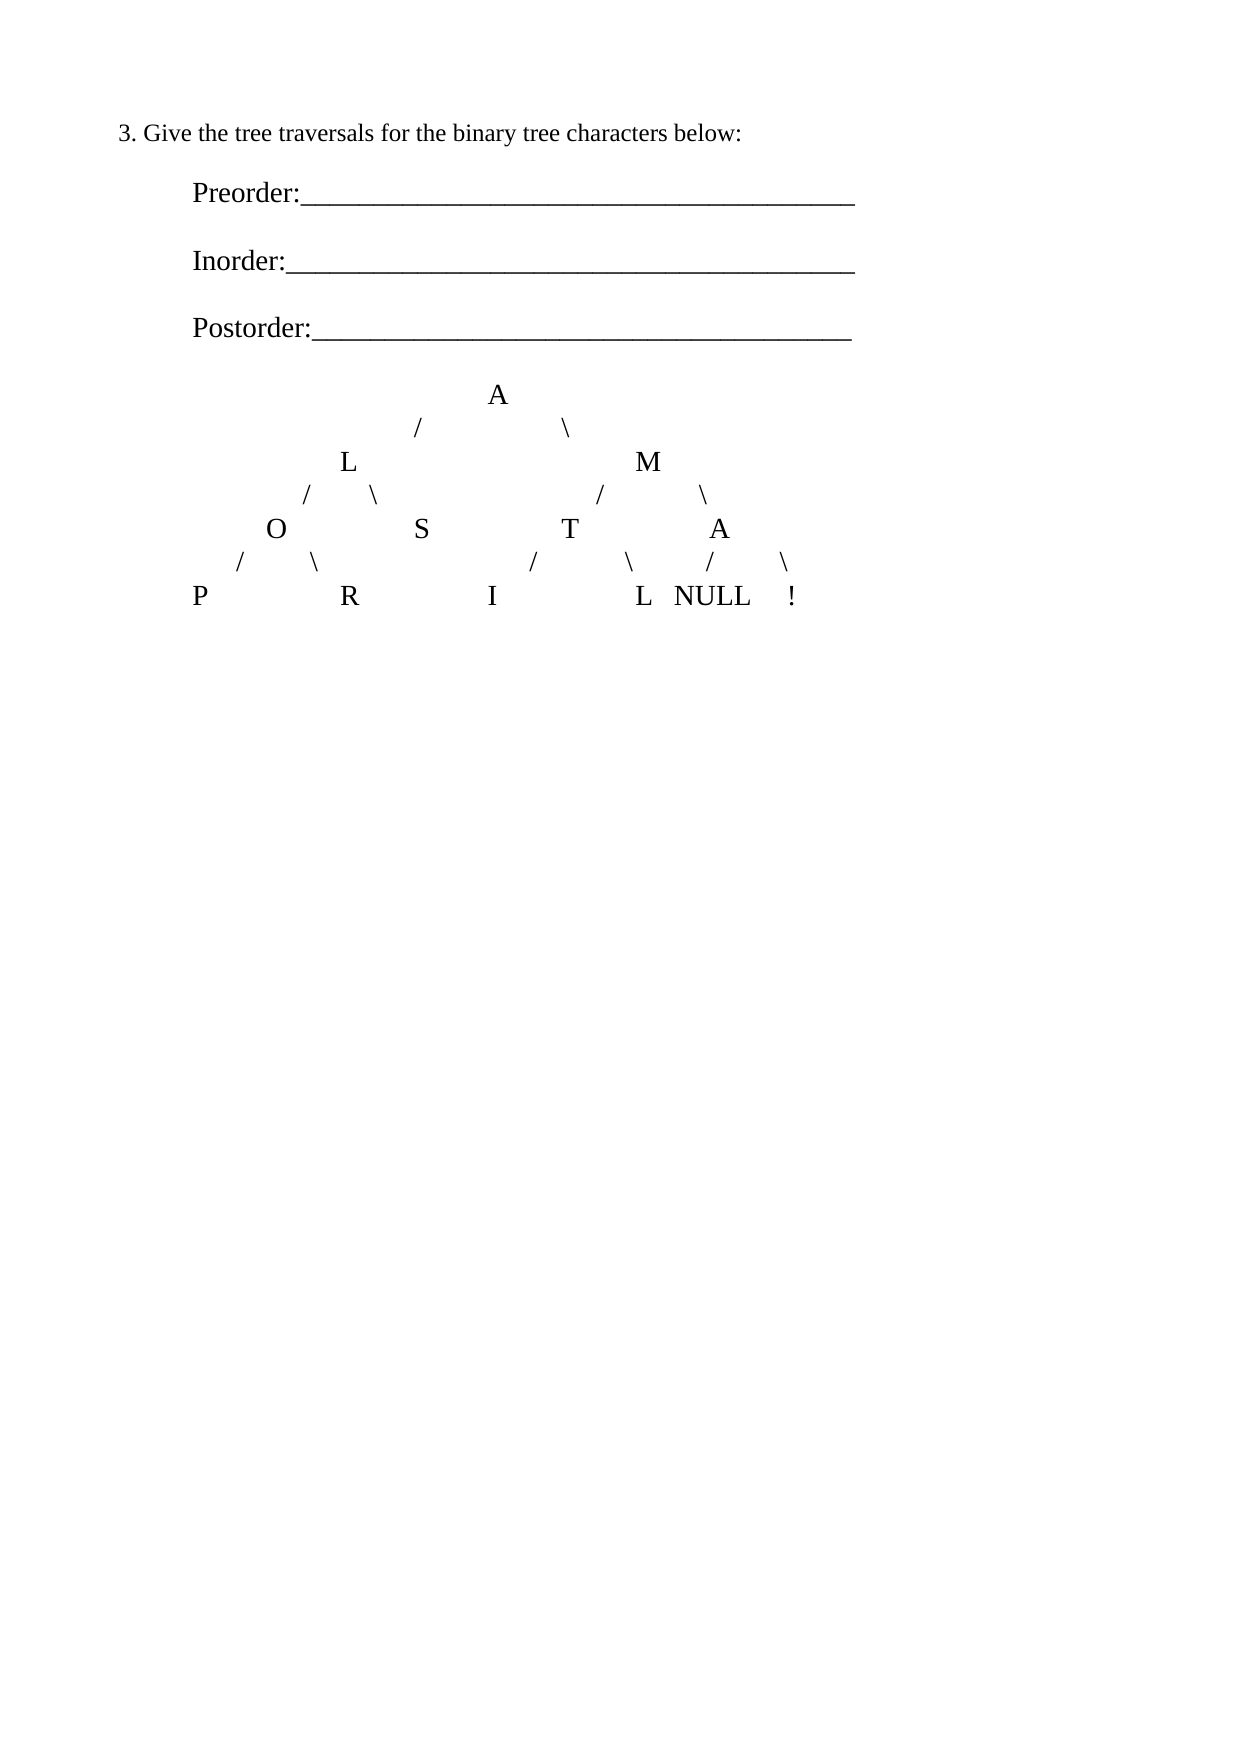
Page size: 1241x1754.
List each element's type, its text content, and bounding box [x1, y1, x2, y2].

text 3. Give the tree traversals for the binary tree characters below: [118, 118, 1122, 147]
text Preorder:______________________________________ [192, 176, 1122, 209]
text / \ / \ / \ [192, 544, 1122, 578]
text L M [192, 444, 1122, 477]
text Inorder:_______________________________________ [192, 243, 1122, 276]
text / \ [192, 410, 1122, 444]
text P R I L NULL ! [192, 578, 1122, 612]
text O S T A [192, 511, 1122, 544]
text A [192, 377, 1122, 410]
text / \ / \ [192, 477, 1122, 511]
text Postorder:_____________________________________ [192, 310, 1122, 343]
